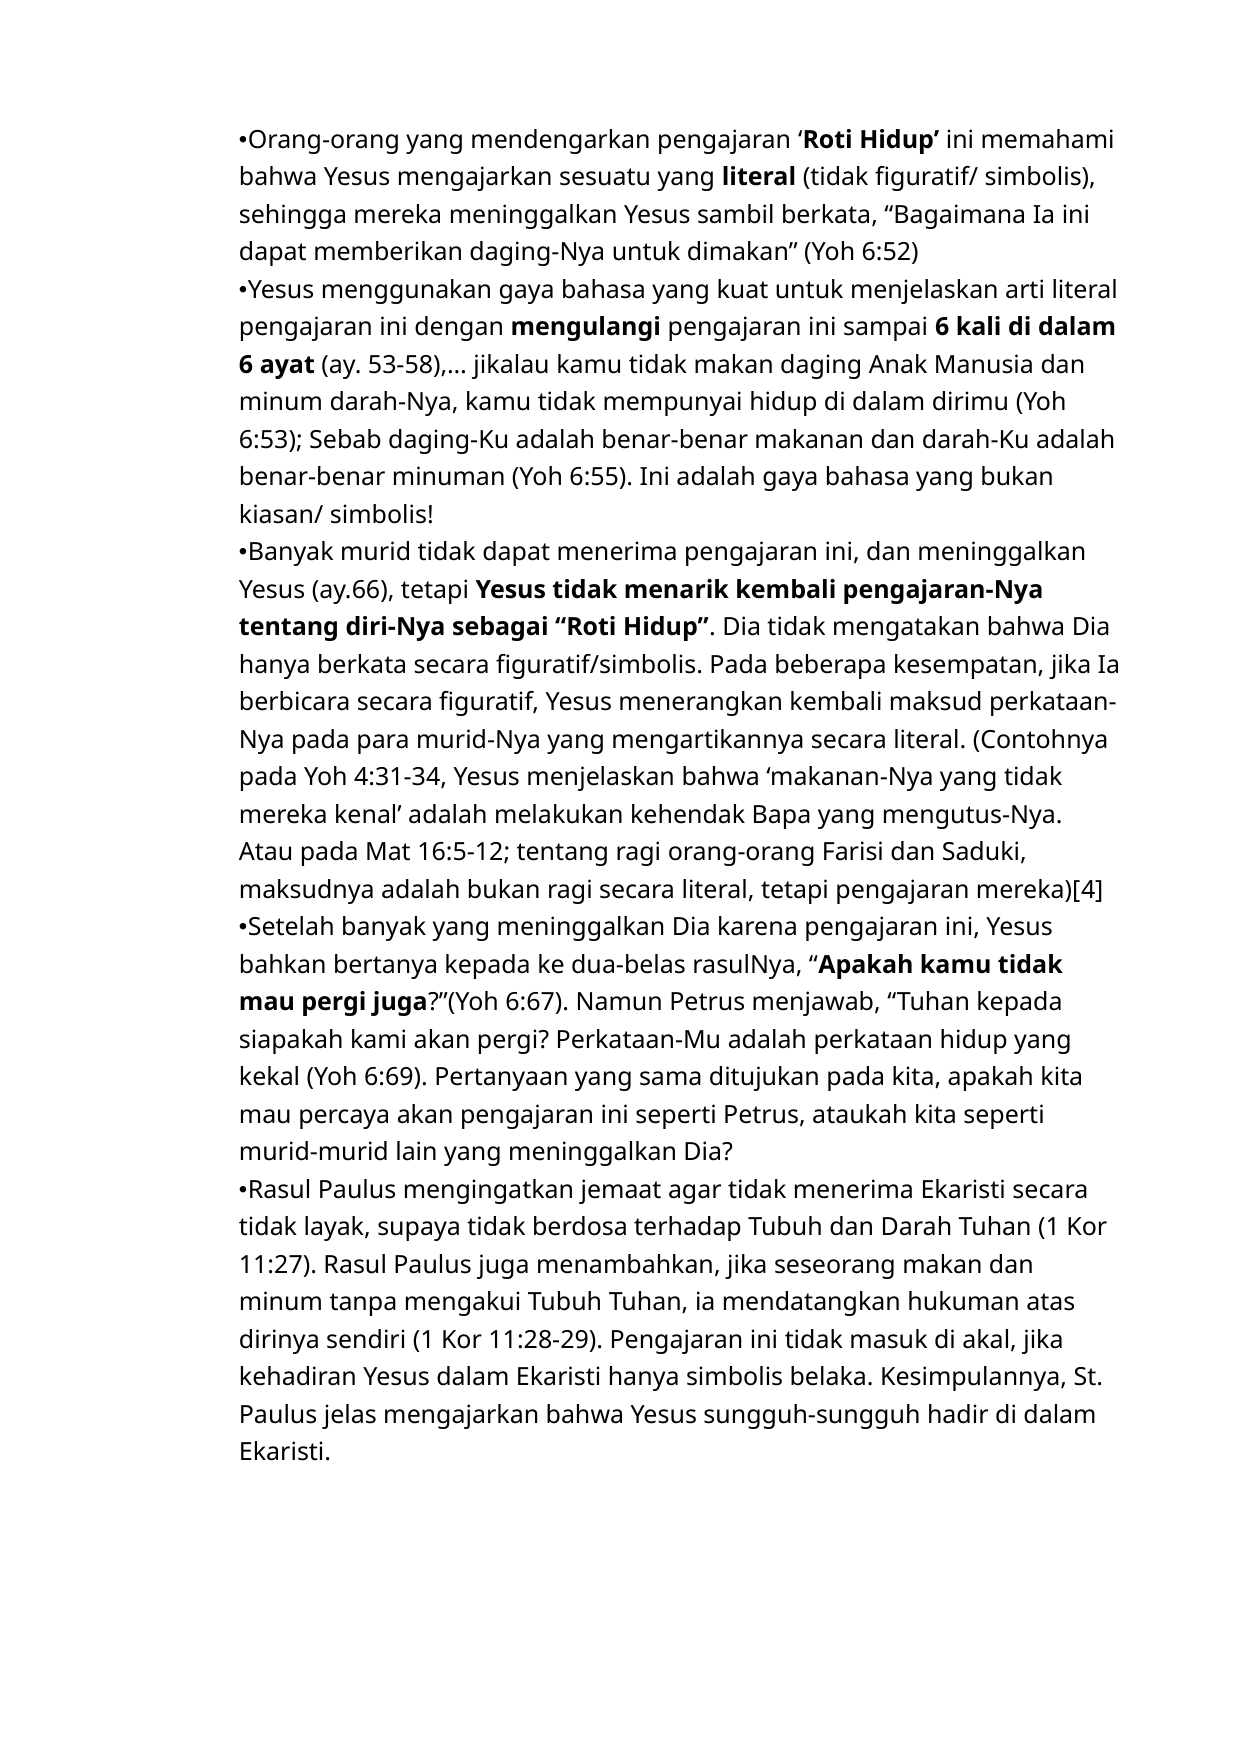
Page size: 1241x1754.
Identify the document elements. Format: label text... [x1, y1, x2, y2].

list Banyak murid tidak dapat menerima pengajaran ini, dan meninggalkan Yesus (ay.66), tetapi Yesus tidak menarik kembali pengajaran-Nya tentang diri-Nya sebagai “Roti Hidup”. Dia tidak mengatakan bahwa Dia hanya berkata secara figuratif/simbolis. Pada beberapa kesempatan, jika Ia berbicara secara figuratif, Yesus menerangkan kembali maksud perkataan-Nya pada para murid-Nya yang mengartikannya secara literal. (Contohnya pada Yoh 4:31-34, Yesus menjelaskan bahwa ‘makanan-Nya yang tidak mereka kenal’ adalah melakukan kehendak Bapa yang mengutus-Nya. Atau pada Mat 16:5-12; tentang ragi orang-orang Farisi dan Saduki, maksudnya adalah bukan ragi secara literal, tetapi pengajaran mereka)[4] [165, 531, 1122, 906]
list Orang-orang yang mendengarkan pengajaran ‘Roti Hidup’ ini memahami bahwa Yesus mengajarkan sesuatu yang literal (tidak figuratif/ simbolis), sehingga mereka meninggalkan Yesus sambil berkata, “Bagaimana Ia ini dapat memberikan daging-Nya untuk dimakan” (Yoh 6:52) [165, 118, 1122, 268]
list Rasul Paulus mengingatkan jemaat agar tidak menerima Ekaristi secara tidak layak, supaya tidak berdosa terhadap Tubuh dan Darah Tuhan (1 Kor 11:27). Rasul Paulus juga menambahkan, jika seseorang makan dan minum tanpa mengakui Tubuh Tuhan, ia mendatangkan hukuman atas dirinya sendiri (1 Kor 11:28-29). Pengajaran ini tidak masuk di akal, jika kehadiran Yesus dalam Ekaristi hanya simbolis belaka. Kesimpulannya, St. Paulus jelas mengajarkan bahwa Yesus sungguh-sungguh hadir di dalam Ekaristi. [165, 1168, 1122, 1468]
list Yesus menggunakan gaya bahasa yang kuat untuk menjelaskan arti literal pengajaran ini dengan mengulangi pengajaran ini sampai 6 kali di dalam 6 ayat (ay. 53-58),… jikalau kamu tidak makan daging Anak Manusia dan minum darah-Nya, kamu tidak mempunyai hidup di dalam dirimu (Yoh 6:53); Sebab daging-Ku adalah benar-benar makanan dan darah-Ku adalah benar-benar minuman (Yoh 6:55). Ini adalah gaya bahasa yang bukan kiasan/ simbolis! [165, 268, 1122, 531]
list Setelah banyak yang meninggalkan Dia karena pengajaran ini, Yesus bahkan bertanya kepada ke dua-belas rasulNya, “Apakah kamu tidak mau pergi juga?”(Yoh 6:67). Namun Petrus menjawab, “Tuhan kepada siapakah kami akan pergi? Perkataan-Mu adalah perkataan hidup yang kekal (Yoh 6:69). Pertanyaan yang sama ditujukan pada kita, apakah kita mau percaya akan pengajaran ini seperti Petrus, ataukah kita seperti murid-murid lain yang meninggalkan Dia? [165, 906, 1122, 1168]
